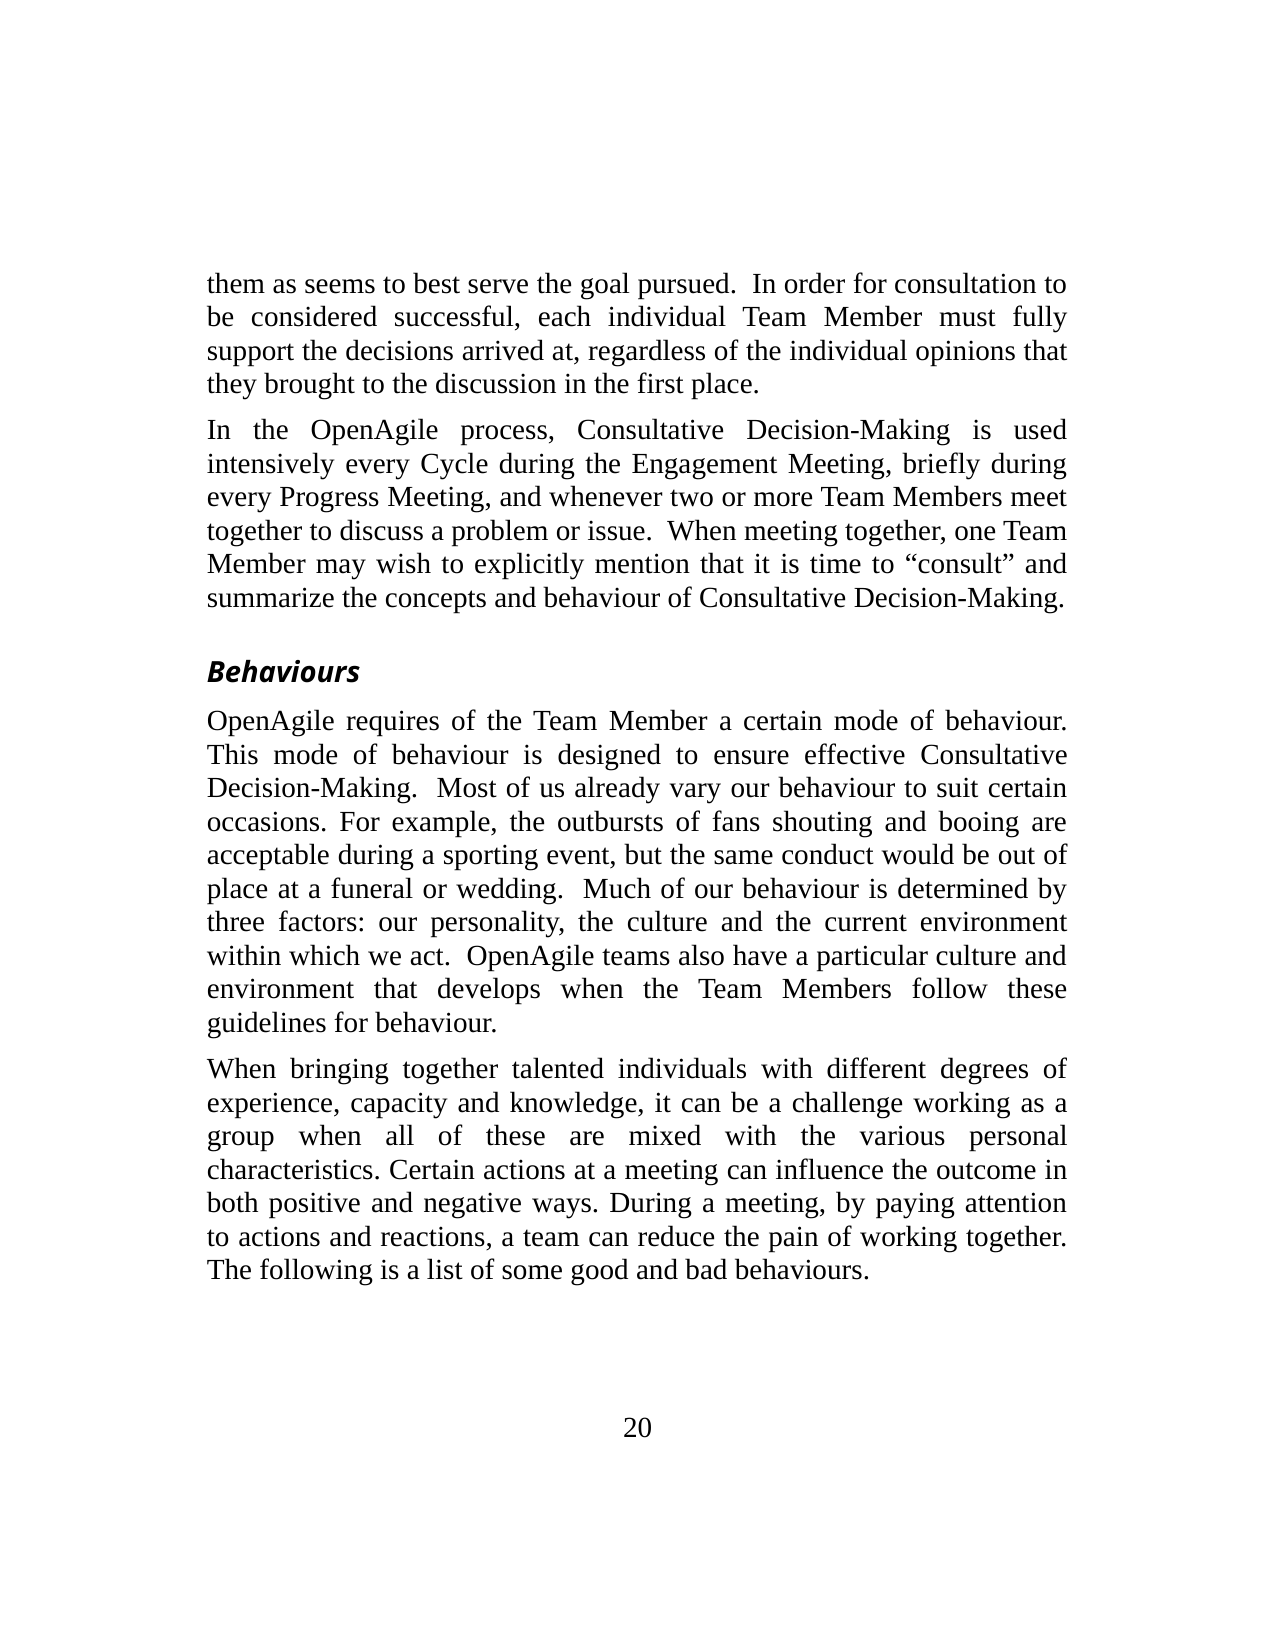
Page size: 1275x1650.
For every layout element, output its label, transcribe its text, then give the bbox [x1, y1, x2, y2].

text When bringing together talented individuals with different degrees of experience, capacity and knowledge, it can be a challenge working as a group when all of these are mixed with the various personal characteristics. Certain actions at a meeting can influence the outcome in both positive and negative ways. During a meeting, by paying attention to actions and reactions, a team can reduce the pain of working together. The following is a list of some good and bad behaviours. [207, 1051, 1068, 1286]
text OpenAgile requires of the Team Member a certain mode of behaviour. This mode of behaviour is designed to ensure effective Consultative Decision-Making. Most of us already vary our behaviour to suit certain occasions. For example, the outbursts of fans shouting and booing are acceptable during a sporting event, but the same conduct would be out of place at a funeral or wedding. Much of our behaviour is determined by three factors: our personality, the culture and the current environment within which we act. OpenAgile teams also have a particular culture and environment that develops when the Team Members follow these guidelines for behaviour. [207, 703, 1068, 1039]
subtitle Behaviours [207, 651, 1068, 691]
text In the OpenAgile process, Consultative Decision-Making is used intensively every Cycle during the Engagement Meeting, briefly during every Progress Meeting, and whenever two or more Team Members meet together to discuss a problem or issue. When meeting together, one Team Member may wish to explicitly mention that it is time to “consult” and summarize the concepts and behaviour of Consultative Decision-Making. [207, 412, 1068, 614]
text them as seems to best serve the goal pursued. In order for consultation to be considered successful, each individual Team Member must fully support the decisions arrived at, regardless of the individual opinions that they brought to the discussion in the first place. [207, 266, 1068, 400]
